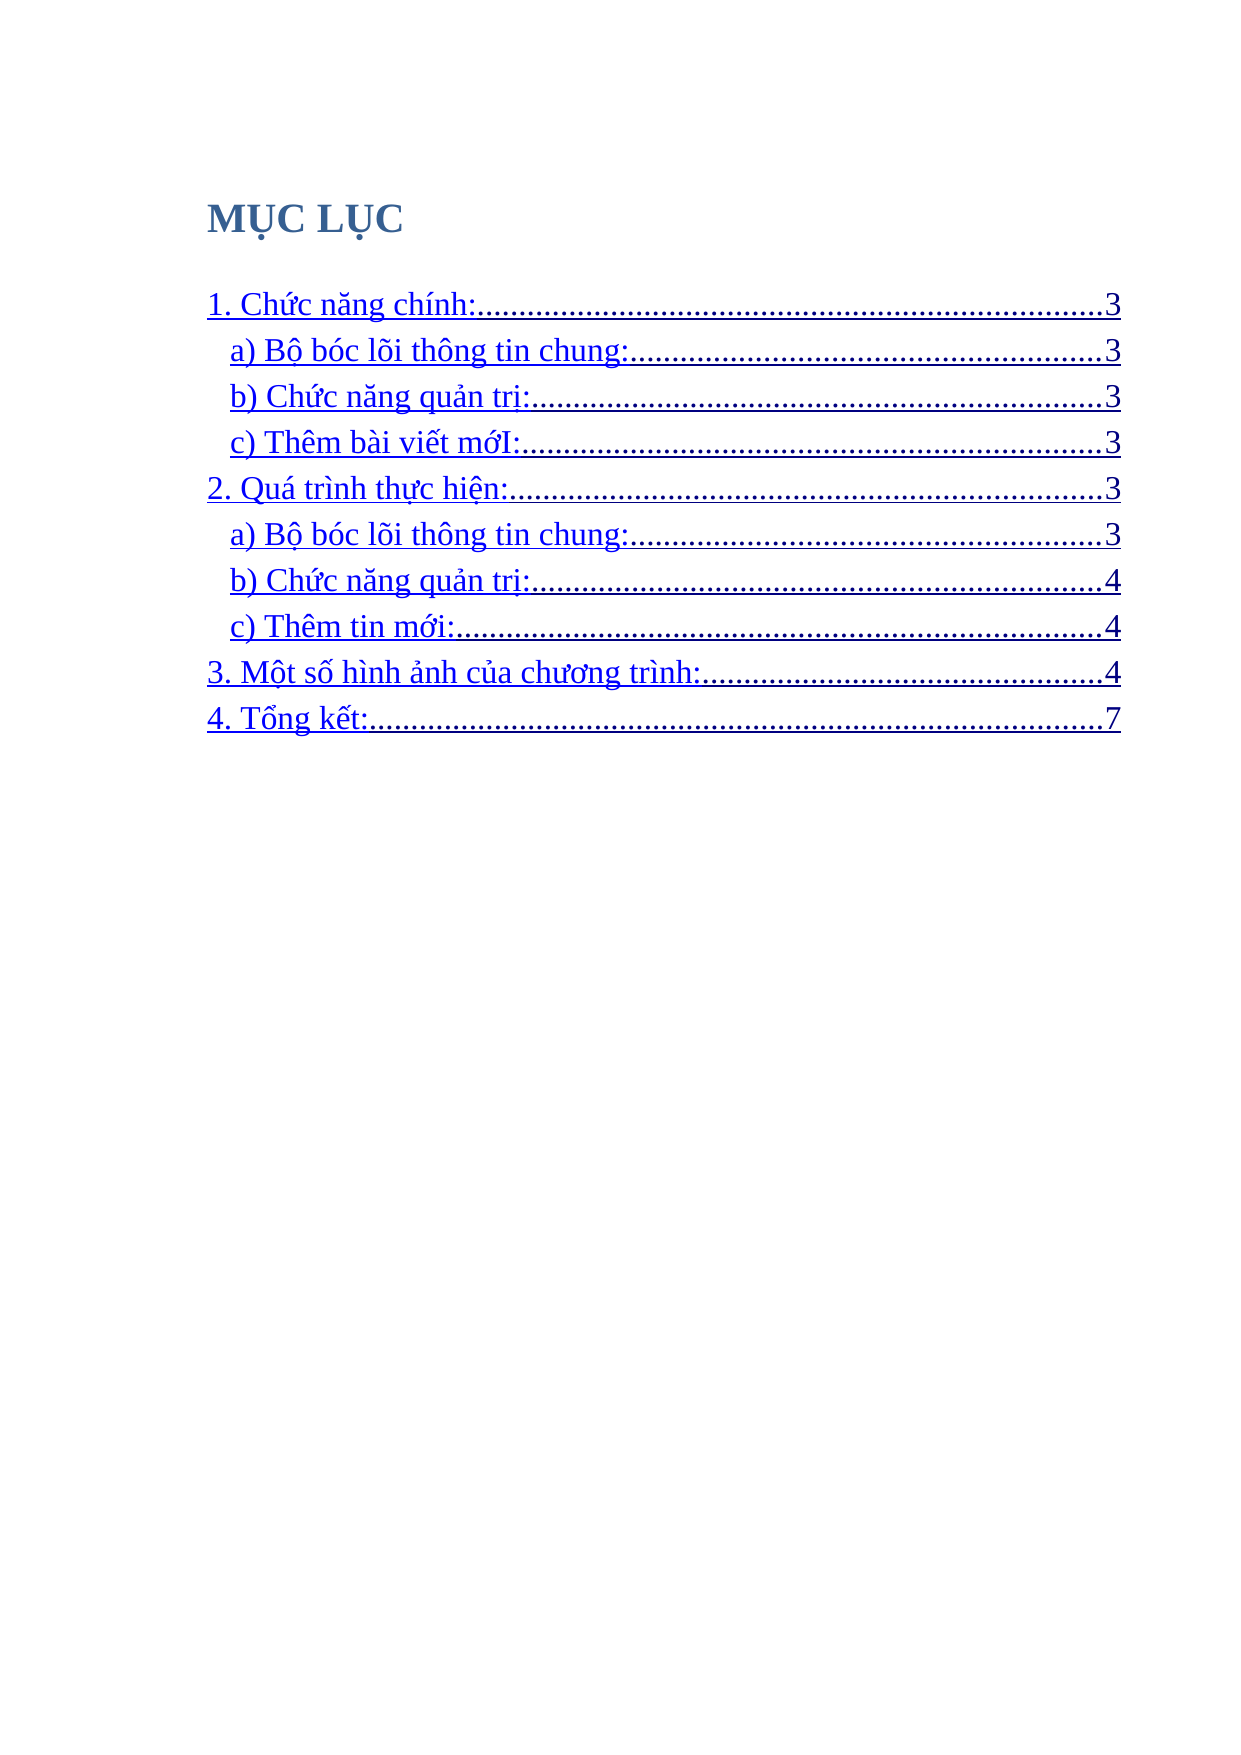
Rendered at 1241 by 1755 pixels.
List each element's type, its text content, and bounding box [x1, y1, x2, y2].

text a) Bộ bóc lõi thông tin chung: 3 [230, 331, 1122, 369]
text 4. Tổng kết: 7 [207, 698, 1122, 736]
text 1. Chức năng chính: 3 [207, 285, 1122, 323]
subtitle MỤC LỤC [207, 194, 1122, 242]
text 3. Một số hình ảnh của chương trình: 4 [207, 652, 1122, 691]
text b) Chức năng quản trị: 3 [230, 377, 1122, 415]
text c) Thêm bài viết mớI: 3 [230, 422, 1122, 461]
text b) Chức năng quản trị: 4 [230, 560, 1122, 599]
text a) Bộ bóc lõi thông tin chung: 3 [230, 514, 1122, 553]
text 2. Quá trình thực hiện: 3 [207, 468, 1122, 507]
text c) Thêm tin mới: 4 [230, 606, 1122, 644]
